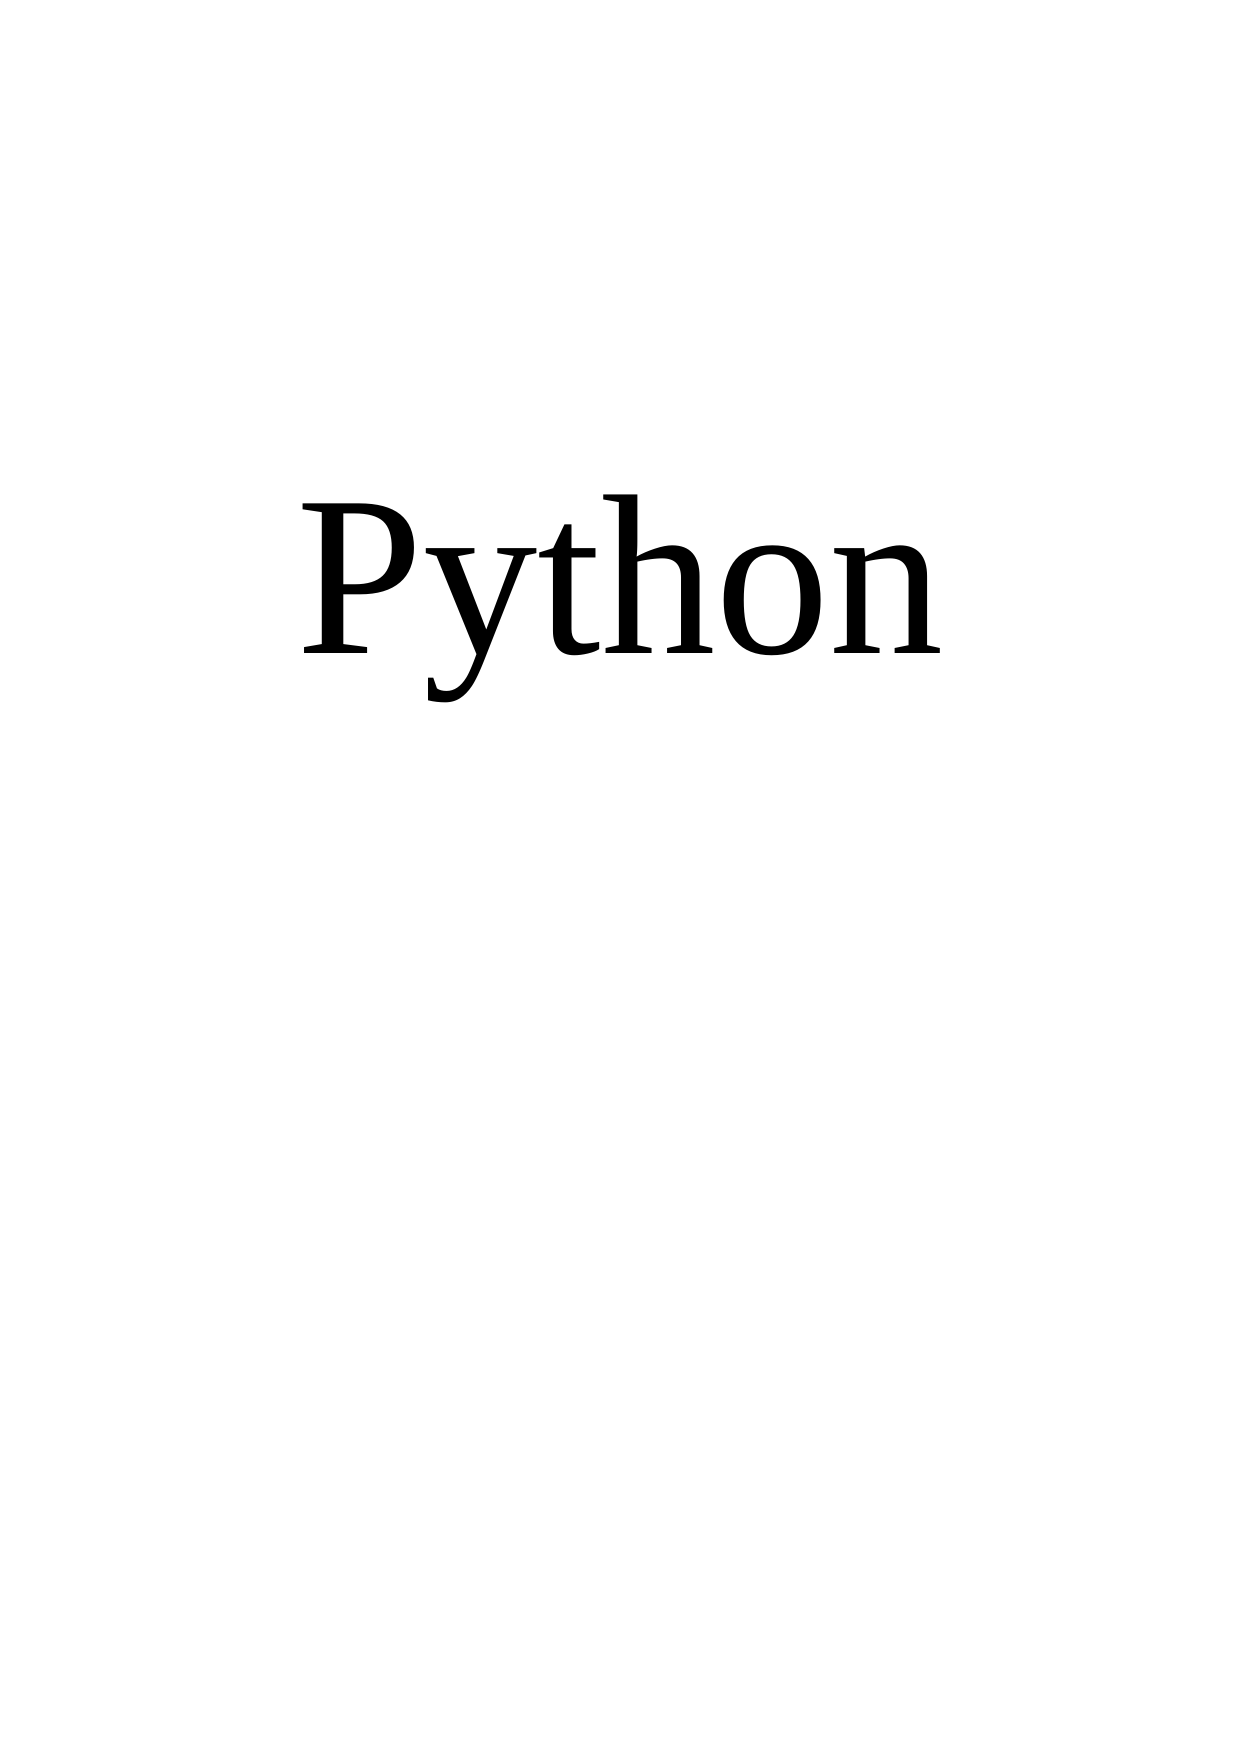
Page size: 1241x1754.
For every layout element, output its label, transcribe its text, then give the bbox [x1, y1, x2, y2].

text Python [177, 440, 1063, 703]
